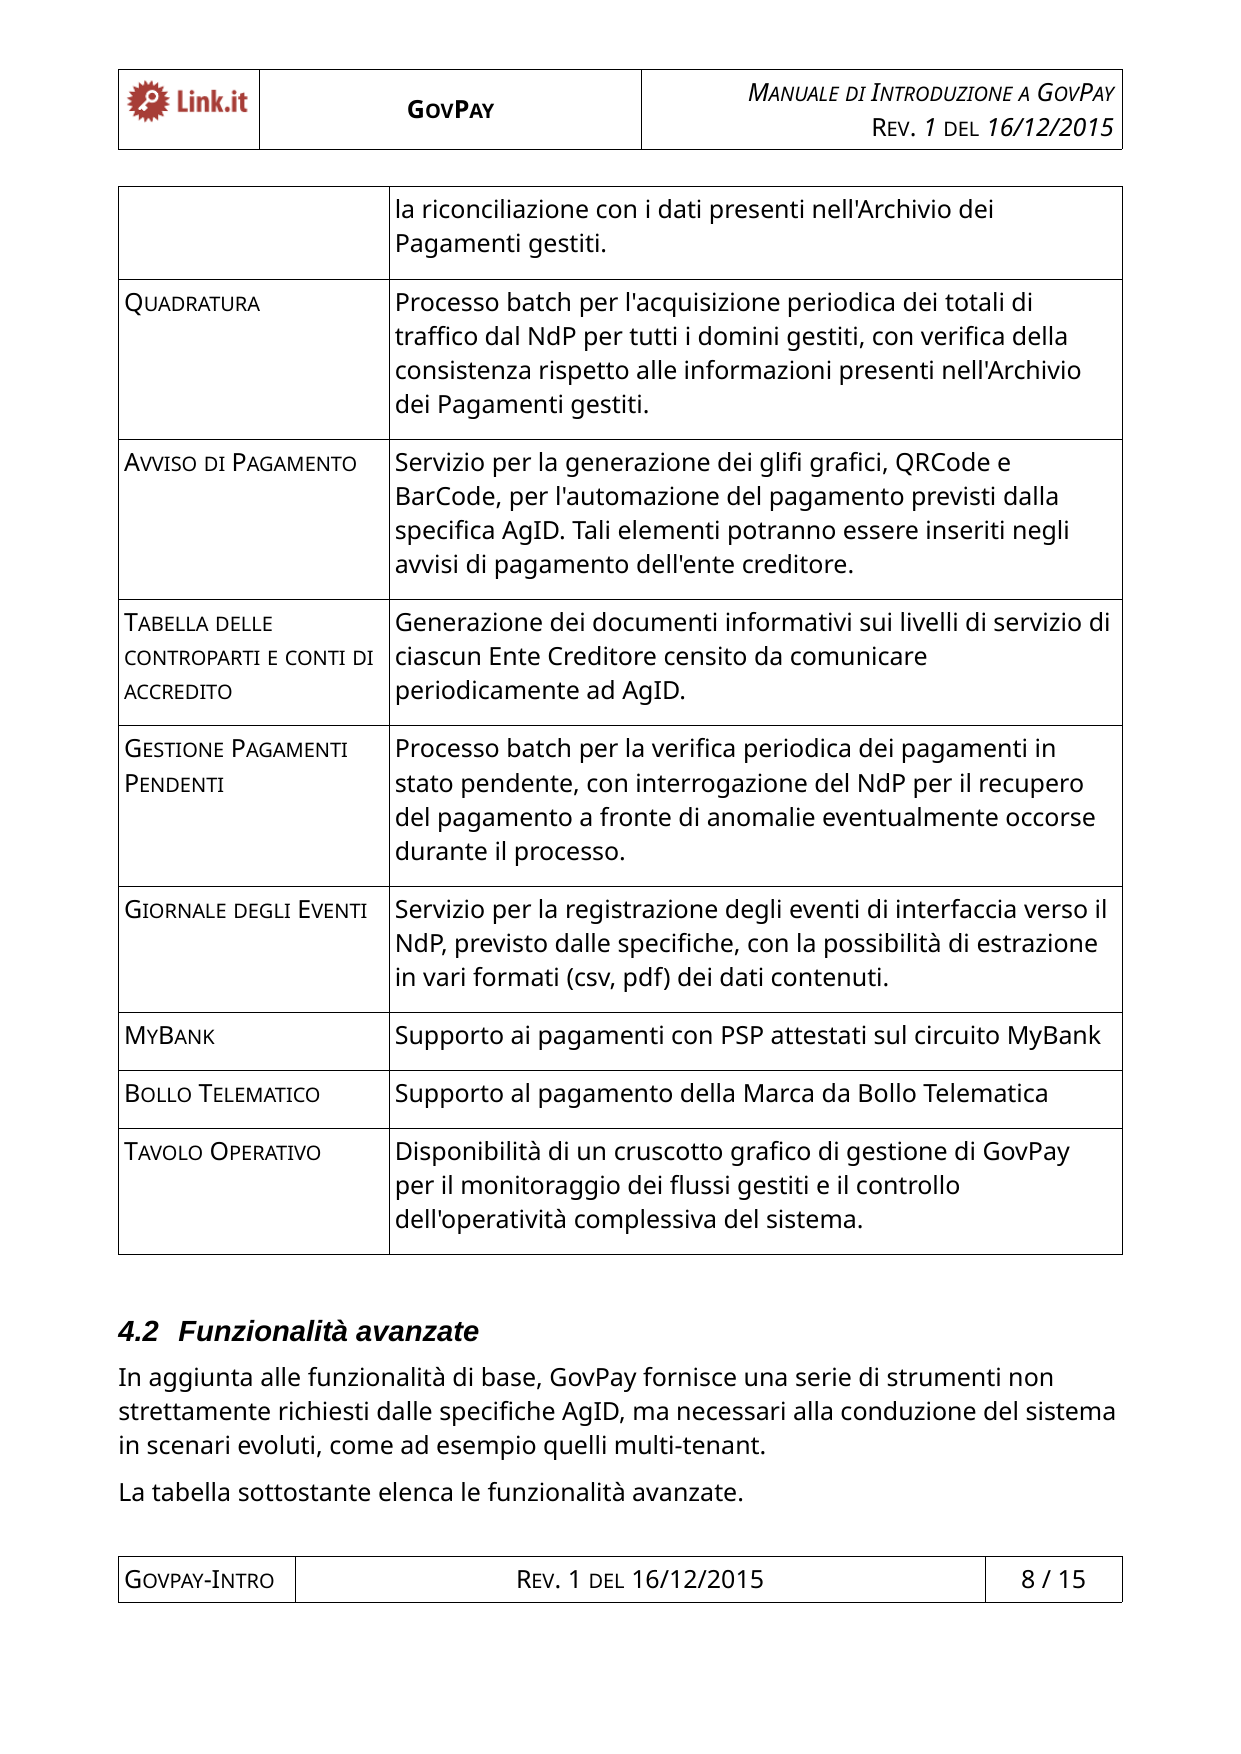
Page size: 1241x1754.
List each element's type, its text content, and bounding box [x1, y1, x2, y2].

table_cell Processo batch per l'acquisizione periodica dei totali di traffico dal NdP per tutti i domini gestiti, con verifica della consistenza rispetto alle informazioni presenti nell'Archivio dei Pagamenti gestiti. [390, 280, 1122, 439]
table_cell Gestione Pagamenti Pendenti [119, 726, 389, 886]
table_cell Tabella delle controparti e conti di accredito [119, 600, 389, 725]
picture [123, 75, 254, 128]
table_cell Supporto al pagamento della Marca da Bollo Telematica [390, 1071, 1122, 1128]
table_cell Giornale degli Eventi [119, 887, 389, 1012]
table_cell Disponibilità di un cruscotto grafico di gestione di GovPay per il monitoraggio dei flussi gestiti e il controllo dell'operatività complessiva del sistema. [390, 1129, 1122, 1254]
table_cell Servizio per la registrazione degli eventi di interfaccia verso il NdP, previsto dalle specifiche, con la possibilità di estrazione in vari formati (csv, pdf) dei dati contenuti. [390, 887, 1122, 1012]
table_cell Quadratura [119, 280, 389, 439]
table_cell Bollo Telematico [119, 1071, 389, 1128]
table_cell Generazione dei documenti informativi sui livelli di servizio di ciascun Ente Creditore censito da comunicare periodicamente ad AgID. [390, 600, 1122, 725]
table_cell Tavolo Operativo [119, 1129, 389, 1254]
subtitle Funzionalità avanzate [118, 1313, 1122, 1347]
table_cell MyBank [119, 1013, 389, 1070]
table_cell Processo batch per la verifica periodica dei pagamenti in stato pendente, con interrogazione del NdP per il recupero del pagamento a fronte di anomalie eventualmente occorse durante il processo. [390, 726, 1122, 886]
table_cell [119, 187, 389, 278]
text In aggiunta alle funzionalità di base, GovPay fornisce una serie di strumenti non strettamente richiesti dalle specifiche AgID, ma necessari alla conduzione del sistema in scenari evoluti, come ad esempio quelli multi-tenant. [118, 1359, 1122, 1462]
table_cell Avviso di Pagamento [119, 440, 389, 599]
table_cell la riconciliazione con i dati presenti nell'Archivio dei Pagamenti gestiti. [390, 187, 1122, 278]
table_cell Supporto ai pagamenti con PSP attestati sul circuito MyBank [390, 1013, 1122, 1070]
text La tabella sottostante elenca le funzionalità avanzate. [118, 1474, 1122, 1508]
table_cell Servizio per la generazione dei glifi grafici, QRCode e BarCode, per l'automazione del pagamento previsti dalla specifica AgID. Tali elementi potranno essere inseriti negli avvisi di pagamento dell'ente creditore. [390, 440, 1122, 599]
